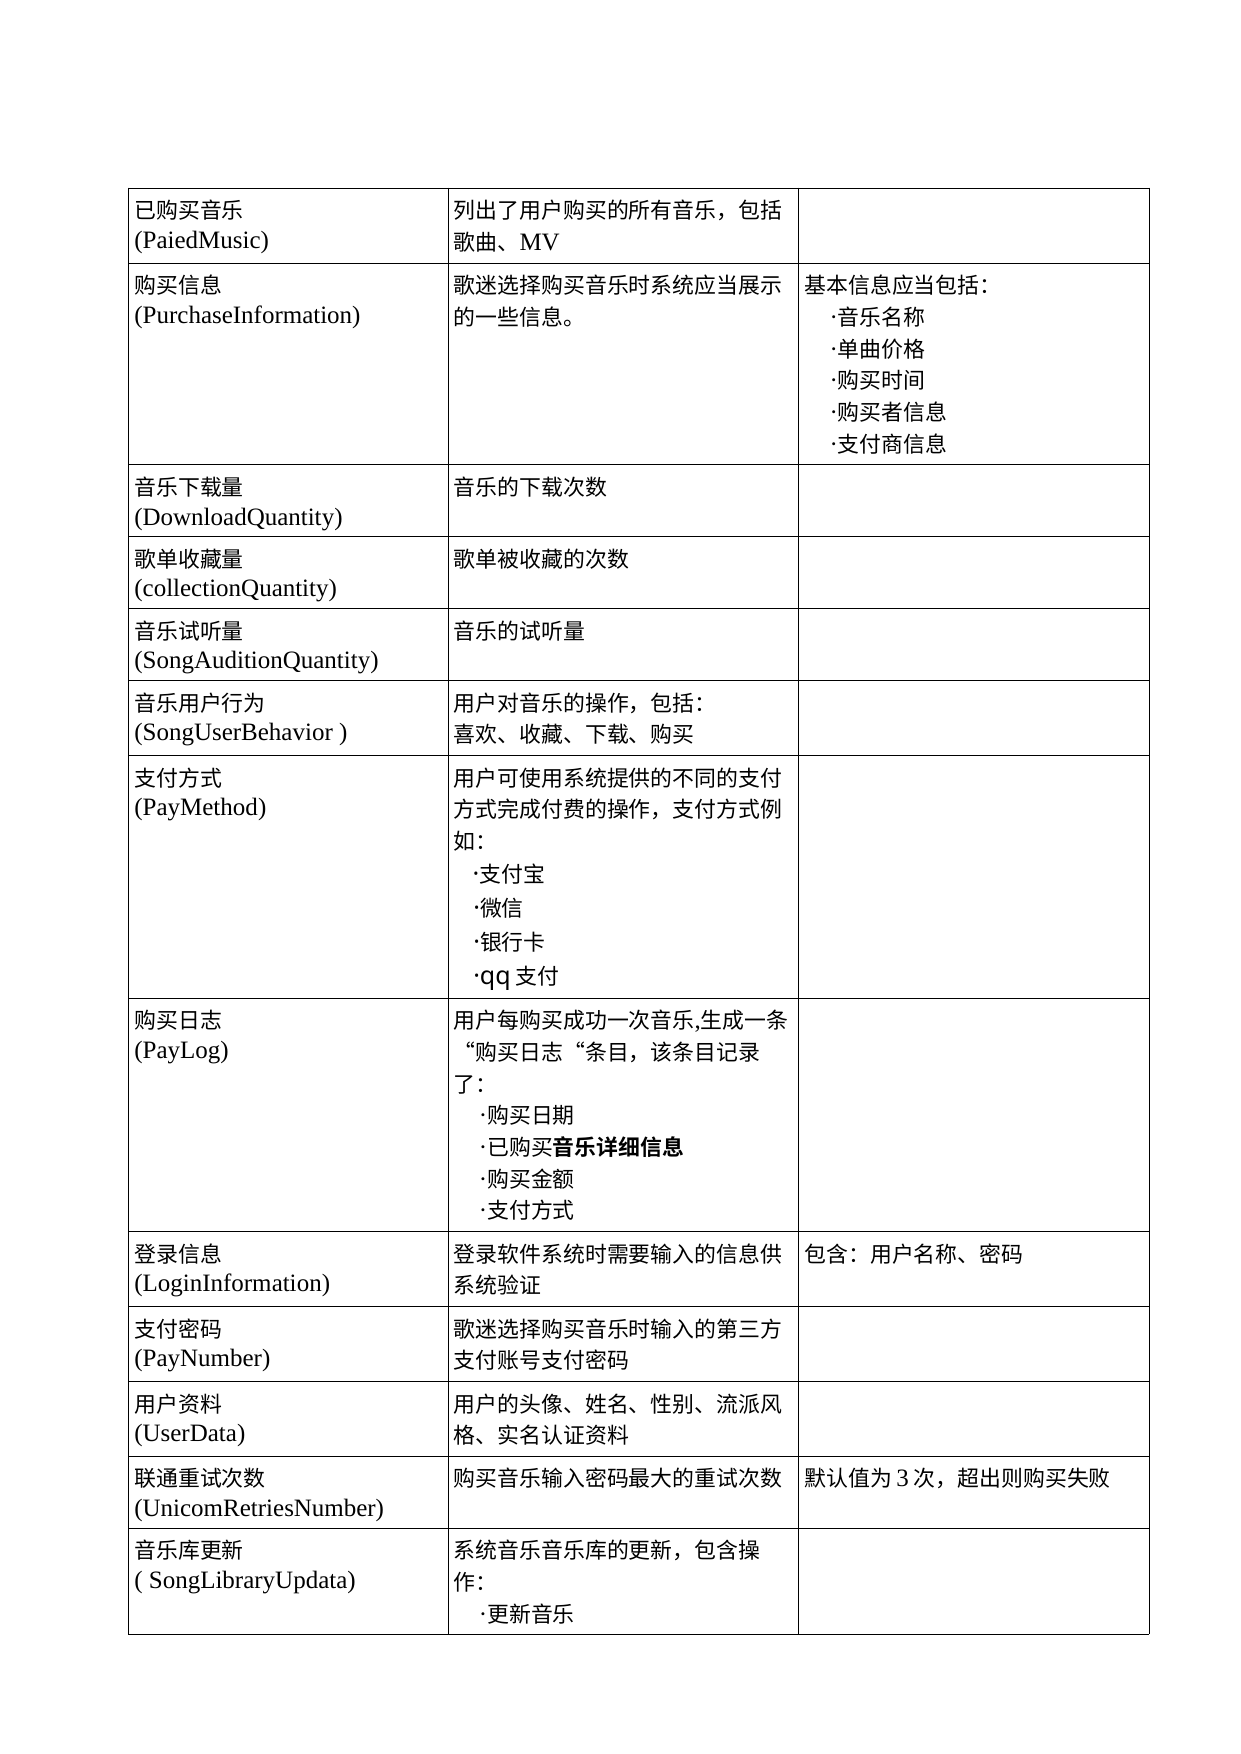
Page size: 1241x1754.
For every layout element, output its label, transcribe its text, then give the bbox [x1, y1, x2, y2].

table_cell [799, 609, 1149, 680]
table_cell 歌迷选择购买音乐时系统应当展示的一些信息。 [449, 264, 798, 464]
table_cell [799, 465, 1149, 536]
table_cell [799, 756, 1149, 998]
table_cell 购买日志 (PayLog) [129, 999, 448, 1231]
table_cell 用户的头像、姓名、性别、流派风格、实名认证资料 [449, 1382, 798, 1456]
table_cell 支付方式 (PayMethod) [129, 756, 448, 998]
table_cell [799, 681, 1149, 755]
table_cell 登录软件系统时需要输入的信息供系统验证 [449, 1232, 798, 1306]
table_cell [799, 1529, 1149, 1634]
table_cell 音乐的下载次数 [449, 465, 798, 536]
table_cell [799, 1382, 1149, 1456]
table_cell [799, 189, 1149, 262]
table_cell [799, 537, 1149, 608]
table_cell 支付密码 (PayNumber) [129, 1307, 448, 1381]
table_cell 歌迷选择购买音乐时输入的第三方支付账号支付密码 [449, 1307, 798, 1381]
table_cell 已购买音乐 (PaiedMusic) [129, 189, 448, 262]
table_cell 音乐的试听量 [449, 609, 798, 680]
table_cell 用户每购买成功一次音乐,生成一条“购买日志“条目，该条目记录了： ·购买日期 ·已购买音乐详细信息 ·购买金额 ·支付方式 [449, 999, 798, 1231]
table_cell 联通重试次数 (UnicomRetriesNumber) [129, 1457, 448, 1528]
table_cell 列出了用户购买的所有音乐，包括歌曲、MV [449, 189, 798, 262]
table_cell 默认值为3次，超出则购买失败 [799, 1457, 1149, 1528]
table_cell 用户可使用系统提供的不同的支付方式完成付费的操作，支付方式例如： ·支付宝 ·微信 ·银行卡 ·qq支付 [449, 756, 798, 998]
table_cell 用户资料 (UserData) [129, 1382, 448, 1456]
table_cell 歌单收藏量 (collectionQuantity) [129, 537, 448, 608]
table_cell [799, 1307, 1149, 1381]
table_cell 歌单被收藏的次数 [449, 537, 798, 608]
table_cell 购买信息 (PurchaseInformation) [129, 264, 448, 464]
table_cell 系统音乐音乐库的更新，包含操作： ·更新音乐 [449, 1529, 798, 1634]
table_cell 音乐用户行为 (SongUserBehavior ) [129, 681, 448, 755]
table_cell 音乐库更新 ( SongLibraryUpdata) [129, 1529, 448, 1634]
table_cell 用户对音乐的操作，包括： 喜欢、收藏、下载、购买 [449, 681, 798, 755]
table_cell 登录信息 (LoginInformation) [129, 1232, 448, 1306]
table_cell 包含：用户名称、密码 [799, 1232, 1149, 1306]
table_cell [799, 999, 1149, 1231]
table_cell 音乐下载量 (DownloadQuantity) [129, 465, 448, 536]
table_cell 购买音乐输入密码最大的重试次数 [449, 1457, 798, 1528]
table_cell 基本信息应当包括： ·音乐名称 ·单曲价格 ·购买时间 ·购买者信息 ·支付商信息 [799, 264, 1149, 464]
table_cell 音乐试听量 (SongAuditionQuantity) [129, 609, 448, 680]
